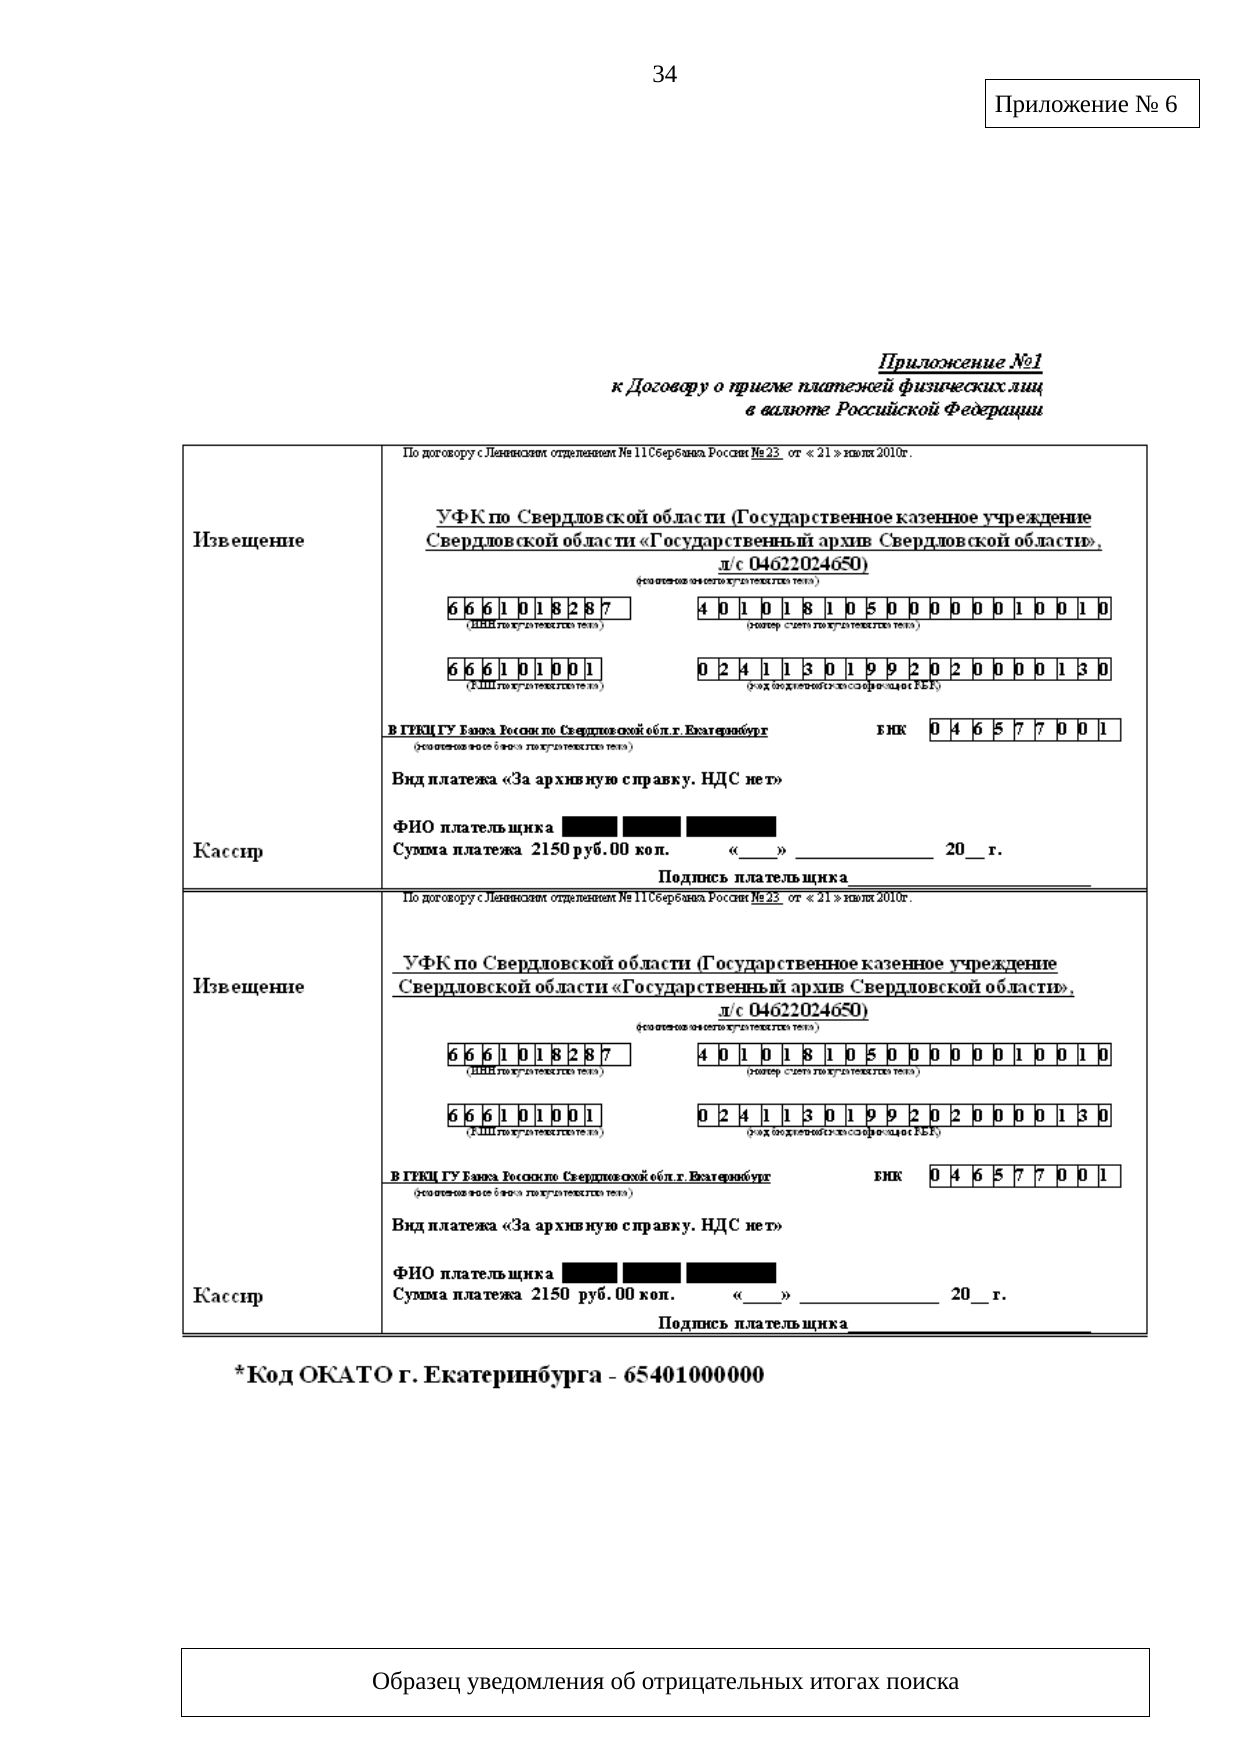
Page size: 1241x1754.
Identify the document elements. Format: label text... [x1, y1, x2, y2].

text Образец уведомления об отрицательных итогах поиска [191, 1666, 1140, 1695]
picture [177, 338, 1152, 1416]
text Приложение № 6 [994, 89, 1190, 118]
